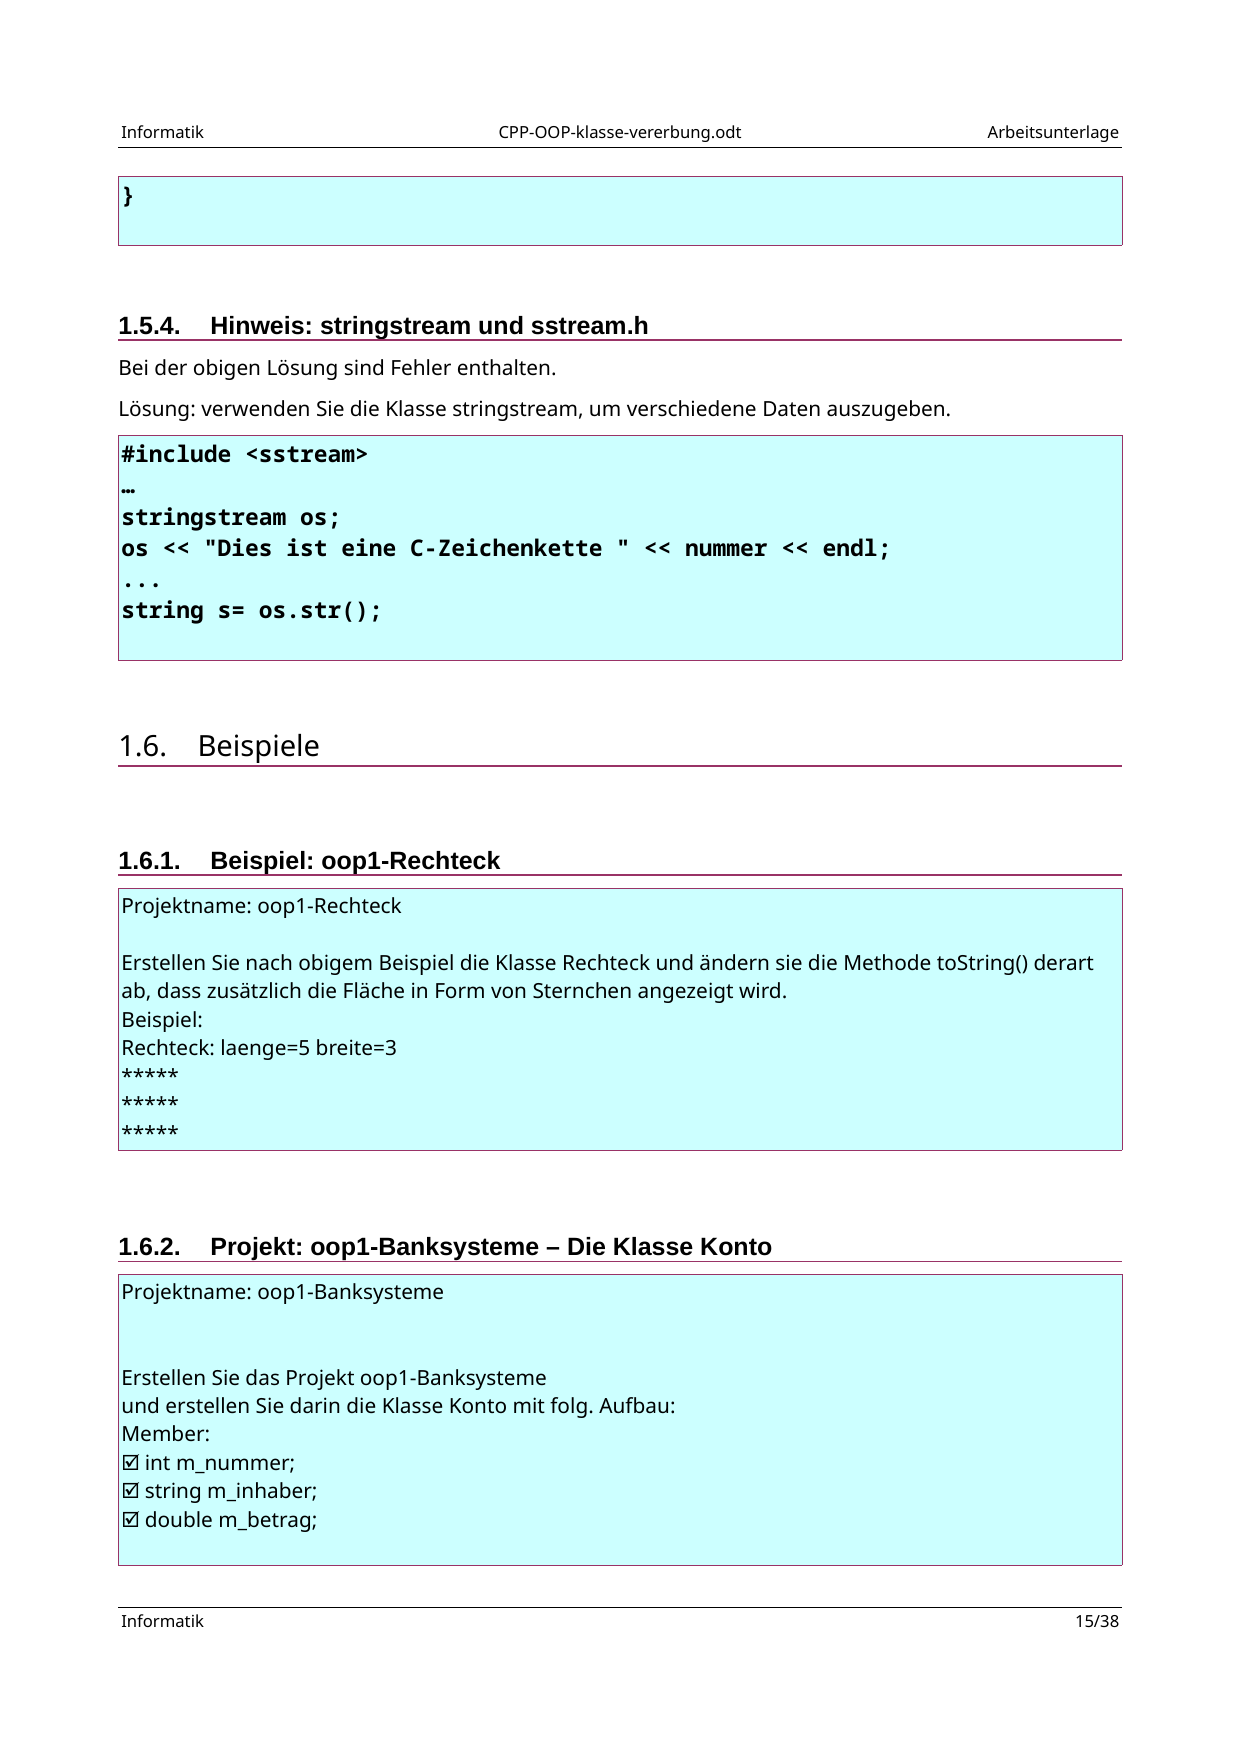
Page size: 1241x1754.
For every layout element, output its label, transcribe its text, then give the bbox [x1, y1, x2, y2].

list double m_betrag; [119, 1502, 1122, 1530]
text Projektname: oop1-Rechteck [119, 889, 1122, 945]
text Erstellen Sie das Projekt oop1-Banksysteme [119, 1359, 1122, 1388]
text Rechteck: laenge=5 breite=3 [119, 1030, 1122, 1059]
text ***** [119, 1087, 1122, 1116]
list string m_inhaber; [119, 1473, 1122, 1502]
text Beispiel: [119, 1002, 1122, 1030]
text string s= os.str(); [119, 591, 1122, 622]
text ***** [119, 1116, 1122, 1150]
list int m_nummer; [119, 1445, 1122, 1473]
text Lösung: verwenden Sie die Klasse stringstream, um verschiedene Daten auszugeben. [118, 394, 1122, 422]
text … [119, 466, 1122, 497]
text Member: [119, 1416, 1122, 1445]
subtitle Hinweis: stringstream und sstream.h [118, 311, 1122, 339]
text os << "Dies ist eine C-Zeichenkette " << nummer << endl; [119, 529, 1122, 560]
text ... [119, 560, 1122, 591]
text } [119, 177, 1122, 207]
text #include <sstream> [119, 436, 1122, 466]
text Projektname: oop1-Banksysteme [119, 1275, 1122, 1331]
text Erstellen Sie nach obigem Beispiel die Klasse Rechteck und ändern sie die Methode toString() derart ab, dass zusätzlich die Fläche in Form von Sternchen angezeigt wird. [119, 945, 1122, 1002]
text Bei der obigen Lösung sind Fehler enthalten. [118, 353, 1122, 381]
text und erstellen Sie darin die Klasse Konto mit folg. Aufbau: [119, 1388, 1122, 1416]
subtitle Beispiele [118, 726, 1122, 765]
subtitle Projekt: oop1-Banksysteme – Die Klasse Konto [118, 1232, 1122, 1261]
subtitle Beispiel: oop1-Rechteck [118, 846, 1122, 874]
text ***** [119, 1059, 1122, 1087]
text stringstream os; [119, 497, 1122, 529]
